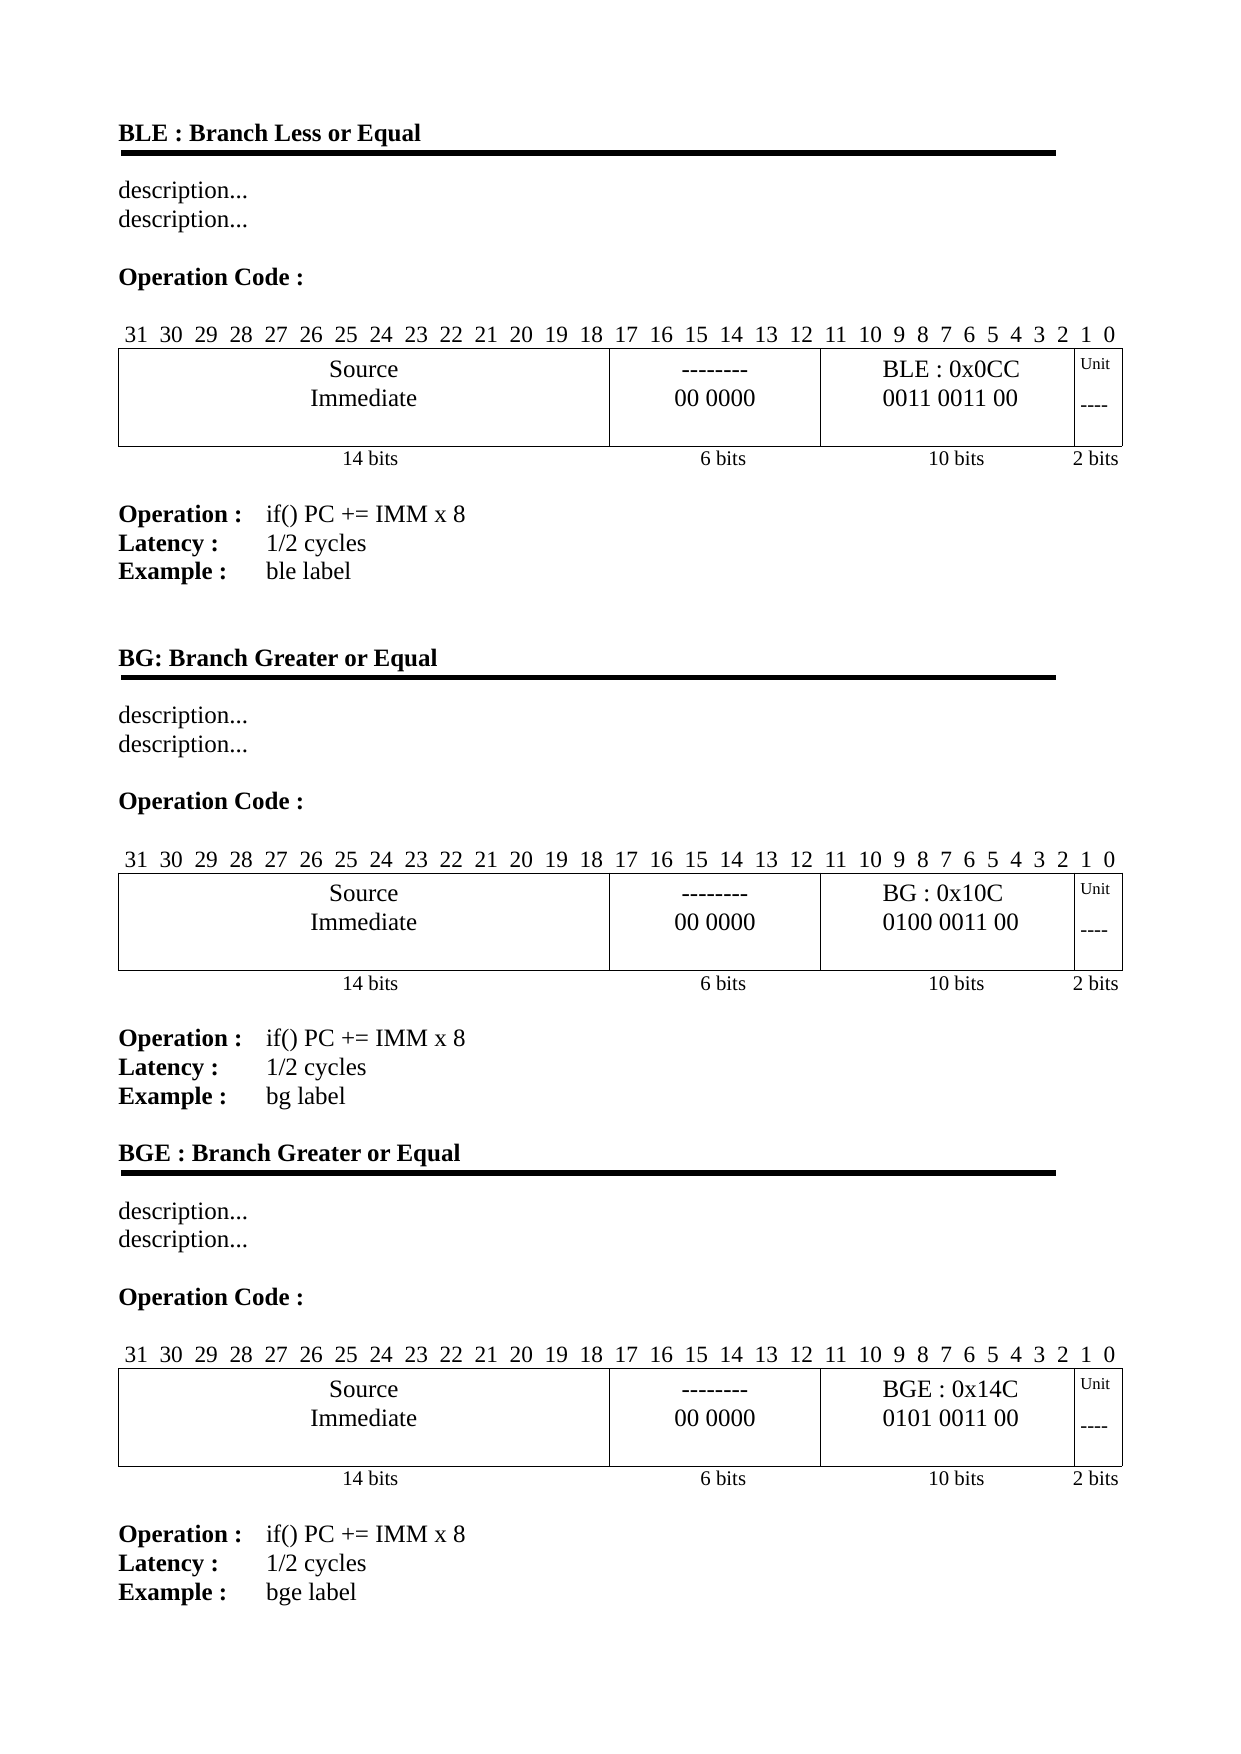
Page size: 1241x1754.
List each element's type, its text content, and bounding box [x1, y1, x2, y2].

table_header -------- 00 0000 [610, 874, 820, 970]
table_header -------- 00 0000 [610, 1369, 820, 1466]
text 31 30 29 28 27 26 25 24 23 22 21 20 19 18 17 16 15 14 13 12 11 10 9 8 7 6 5 4 3 2 1 0 [118, 815, 1122, 873]
text Latency : 1/2 cycles Example : bg label [118, 1052, 1122, 1109]
text description... [118, 700, 1122, 729]
table_header Unit ---- [1075, 1369, 1122, 1466]
text Operation Code : [118, 786, 1122, 815]
text description... [118, 1224, 1122, 1282]
text Latency : 1/2 cycles Example : ble label [118, 528, 1122, 585]
text description... [118, 1196, 1122, 1224]
table_header Source Immediate [119, 874, 609, 970]
text Operation Code : [118, 262, 1122, 291]
text BGE : Branch Greater or Equal [118, 1138, 1122, 1196]
table_header BLE : 0x0CC 0011 0011 00 [821, 349, 1074, 446]
text Operation : if() PC += IMM x 8 [118, 499, 1122, 528]
text 14 bits 6 bits 10 bits 2 bits [118, 1467, 1122, 1490]
text Operation Code : [118, 1282, 1122, 1311]
text description... [118, 176, 1122, 204]
table_header Source Immediate [119, 1369, 609, 1466]
text 14 bits 6 bits 10 bits 2 bits [118, 971, 1122, 994]
table_header Unit ---- [1075, 874, 1122, 970]
text description... [118, 204, 1122, 262]
text 14 bits 6 bits 10 bits 2 bits [118, 447, 1122, 470]
table_header Source Immediate [119, 349, 609, 446]
table_header Unit ---- [1075, 349, 1122, 446]
text Latency : 1/2 cycles Example : bge label [118, 1548, 1122, 1605]
text 31 30 29 28 27 26 25 24 23 22 21 20 19 18 17 16 15 14 13 12 11 10 9 8 7 6 5 4 3 2 1 0 [118, 291, 1122, 348]
text description... [118, 729, 1122, 786]
table_header BG : 0x10C 0100 0011 00 [821, 874, 1074, 970]
text BLE : Branch Less or Equal [118, 118, 1122, 176]
text Operation : if() PC += IMM x 8 [118, 1519, 1122, 1548]
table_header BGE : 0x14C 0101 0011 00 [821, 1369, 1074, 1466]
table_header -------- 00 0000 [610, 349, 820, 446]
text BG: Branch Greater or Equal [118, 643, 1122, 700]
text 31 30 29 28 27 26 25 24 23 22 21 20 19 18 17 16 15 14 13 12 11 10 9 8 7 6 5 4 3 2 1 0 [118, 1311, 1122, 1368]
text Operation : if() PC += IMM x 8 [118, 1023, 1122, 1052]
